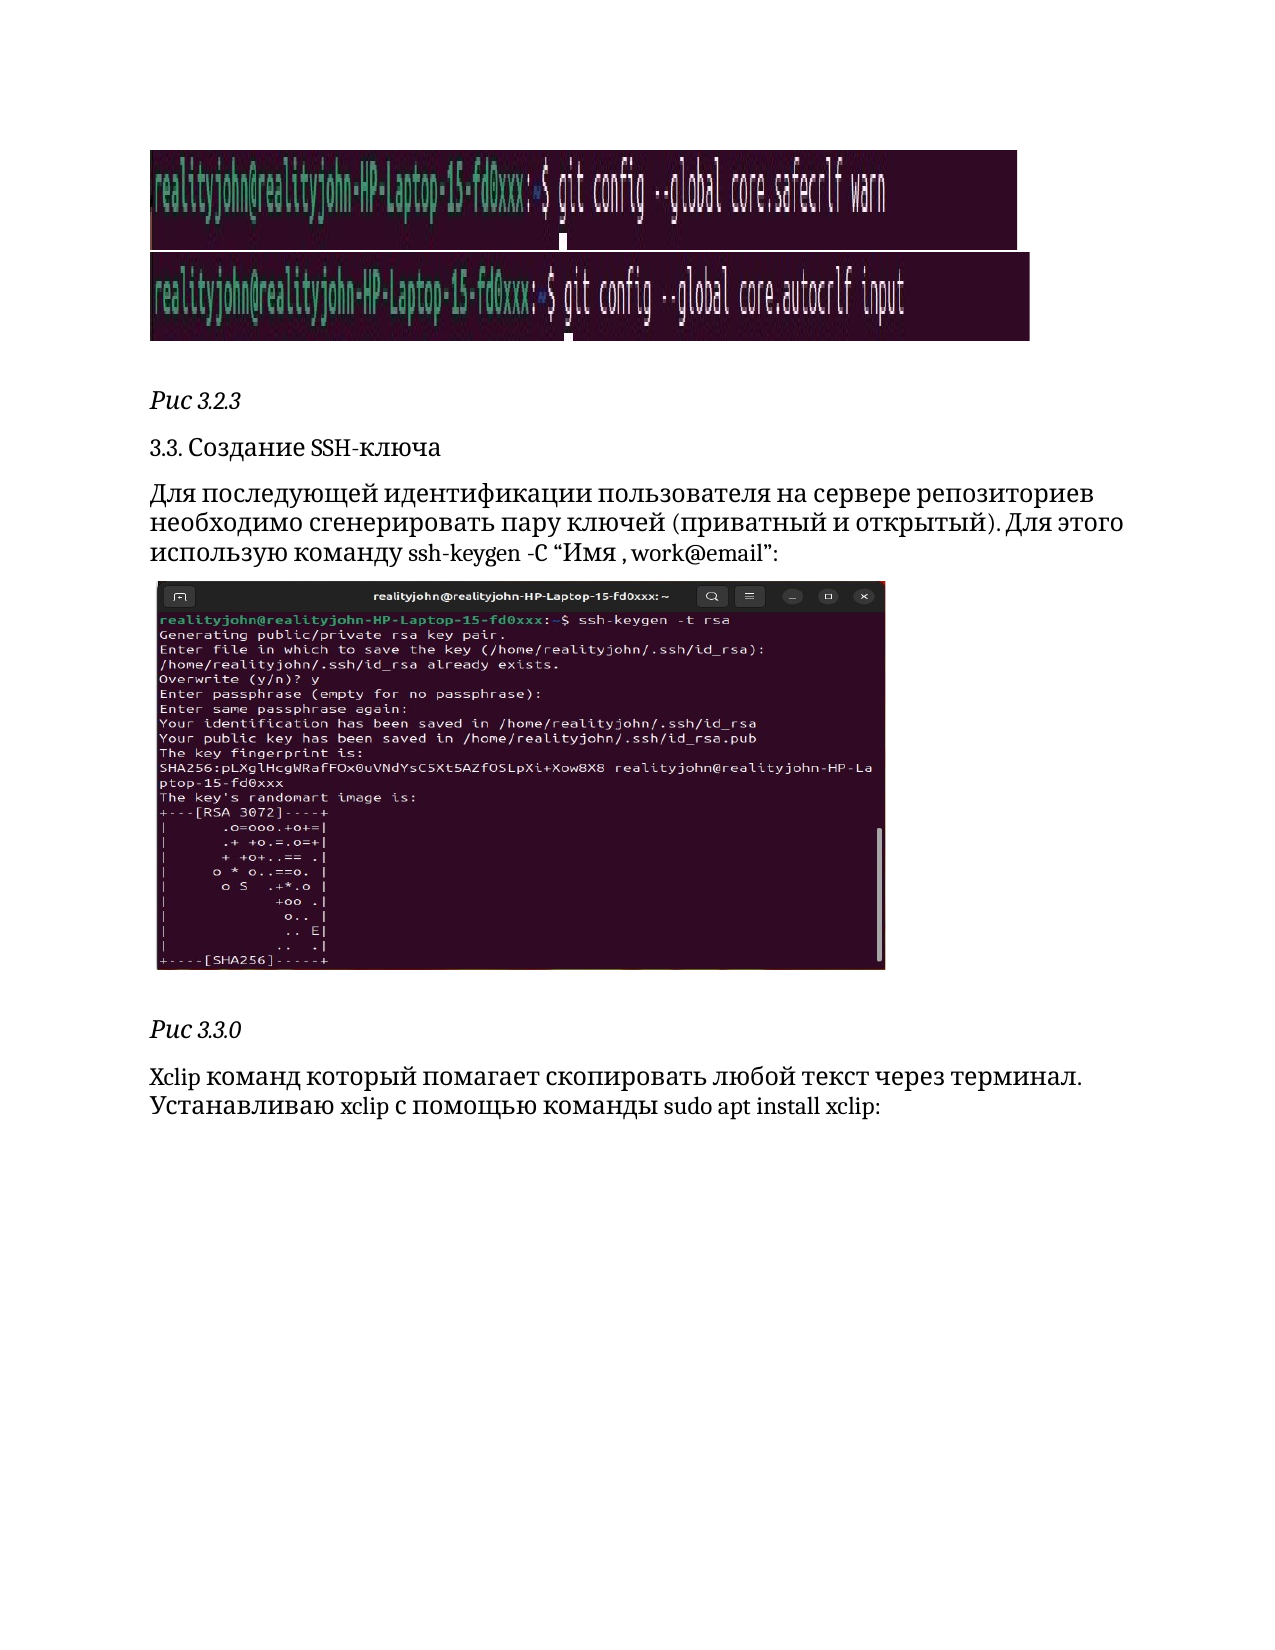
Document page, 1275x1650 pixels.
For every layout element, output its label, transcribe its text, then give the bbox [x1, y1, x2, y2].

text 3.3. Создание SSH-ключа [149, 433, 1125, 462]
subtitle Рис 3.2.3 [149, 387, 1125, 416]
text Для последующей идентификации пользователя на сервере репозиториев необходимо сгенерировать пару ключей (приватный и открытый). Для этого использую команду ssh-keygen -C “Имя , work@email”: [149, 480, 1125, 567]
subtitle Рис 3.3.0 [149, 1016, 1125, 1044]
text Xclip команд который помагает скопировать любой текст через терминал. Устанавливаю xclip с помощью команды sudo apt install xclip: [149, 1062, 1125, 1120]
